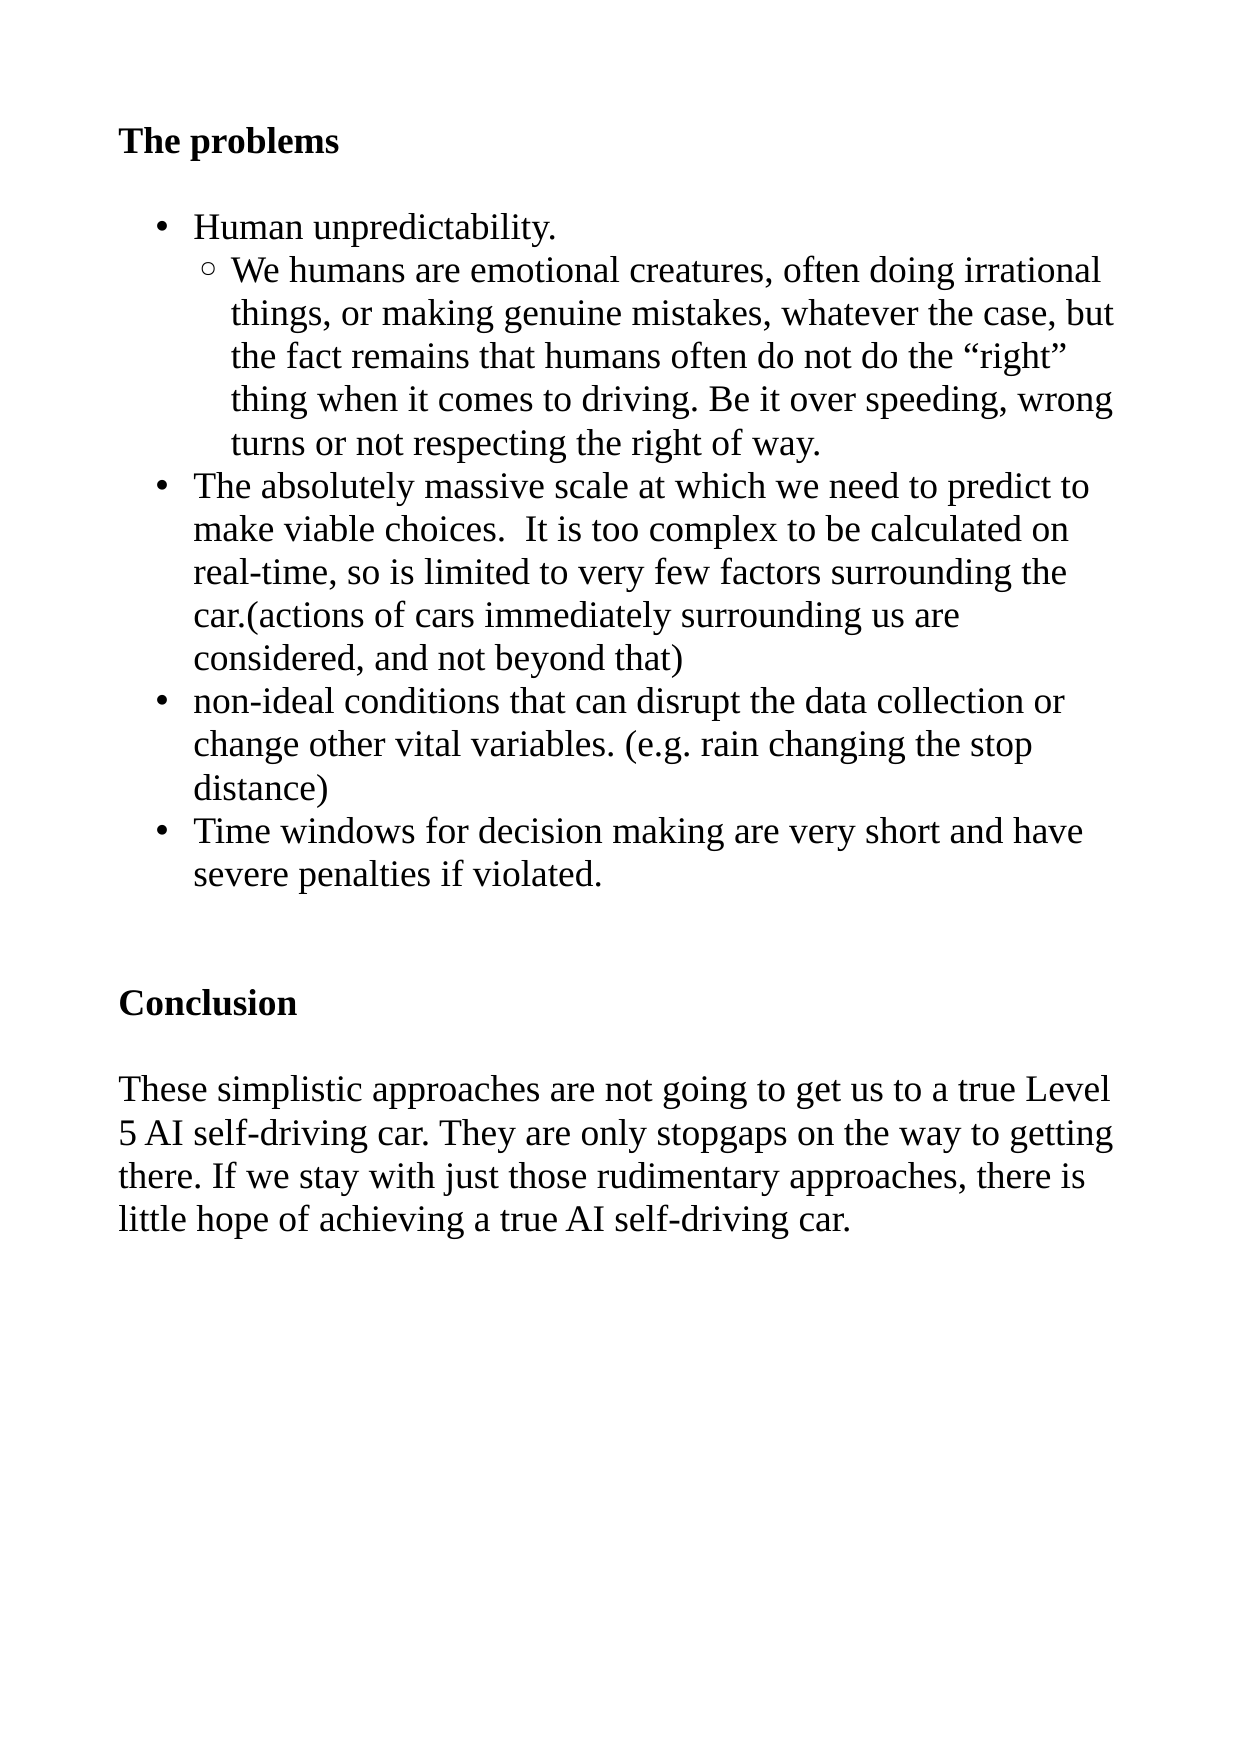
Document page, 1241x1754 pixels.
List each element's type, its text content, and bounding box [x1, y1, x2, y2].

list We humans are emotional creatures, often doing irrational things, or making genuine mistakes, whatever the case, but the fact remains that humans often do not do the “right” thing when it comes to driving. Be it over speeding, wrong turns or not respecting the right of way. [193, 247, 1122, 463]
list Time windows for decision making are very short and have severe penalties if violated. [156, 808, 1122, 894]
text The problems [118, 118, 1122, 161]
text Conclusion [118, 981, 1122, 1024]
list Human unpredictability. [156, 204, 1122, 247]
text These simplistic approaches are not going to get us to a true Level 5 AI self-driving car. They are only stopgaps on the way to getting there. If we stay with just those rudimentary approaches, there is little hope of achieving a true AI self-driving car. [118, 1067, 1122, 1239]
list non-ideal conditions that can disrupt the data collection or change other vital variables. (e.g. rain changing the stop distance) [156, 679, 1122, 808]
list The absolutely massive scale at which we need to predict to make viable choices. It is too complex to be calculated on real-time, so is limited to very few factors surrounding the car.(actions of cars immediately surrounding us are considered, and not beyond that) [156, 463, 1122, 679]
